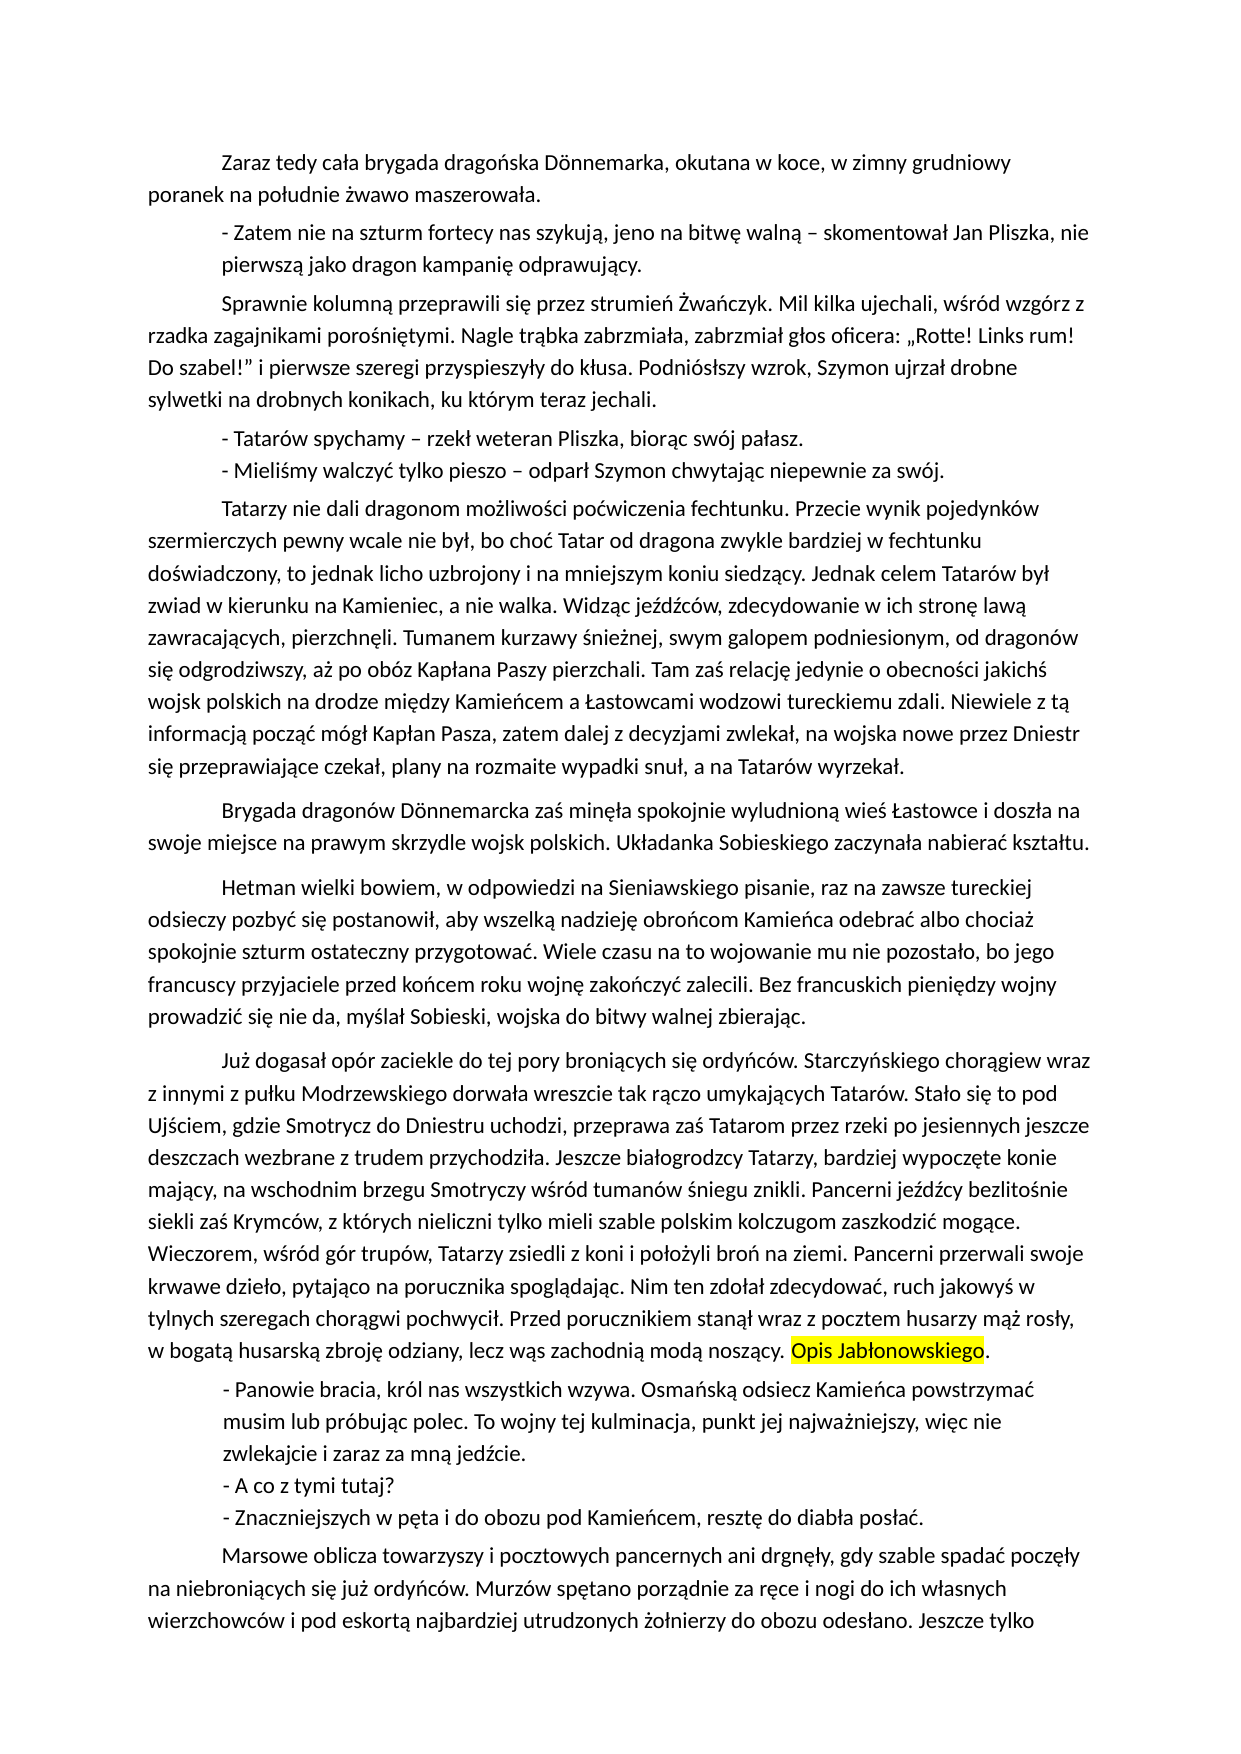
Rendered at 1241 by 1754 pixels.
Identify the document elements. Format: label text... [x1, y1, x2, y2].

text Tatarzy nie dali dragonom możliwości poćwiczenia fechtunku. Przecie wynik pojedynków szermierczych pewny wcale nie był, bo choć Tatar od dragona zwykle bardziej w fechtunku doświadczony, to jednak licho uzbrojony i na mniejszym koniu siedzący. Jednak celem Tatarów był zwiad w kierunku na Kamieniec, a nie walka. Widząc jeźdźców, zdecydowanie w ich stronę lawą zawracających, pierzchnęli. Tumanem kurzawy śnieżnej, swym galopem podniesionym, od dragonów się odgrodziwszy, aż po obóz Kapłana Paszy pierzchali. Tam zaś relację jedynie o obecności jakichś wojsk polskich na drodze między Kamieńcem a Łastowcami wodzowi tureckiemu zdali. Niewiele z tą informacją począć mógł Kapłan Pasza, zatem dalej z decyzjami zwlekał, na wojska nowe przez Dniestr się przeprawiające czekał, plany na rozmaite wypadki snuł, a na Tatarów wyrzekał. [148, 494, 1093, 780]
text Zaraz tedy cała brygada dragońska Dönnemarka, okutana w koce, w zimny grudniowy poranek na południe żwawo maszerowała. [148, 148, 1093, 208]
text - Tatarów spychamy – rzekł weteran Pliszka, biorąc swój pałasz. [221, 424, 1093, 452]
text Brygada dragonów Dönnemarcka zaś minęła spokojnie wyludnioną wieś Łastowce i doszła na swoje miejsce na prawym skrzydle wojsk polskich. Układanka Sobieskiego zaczynała nabierać kształtu. [148, 796, 1093, 857]
list - A co z tymi tutaj? [185, 1471, 1093, 1499]
list - Panowie bracia, król nas wszystkich wzywa. Osmańską odsiecz Kamieńca powstrzymać musim lub próbując polec. To wojny tej kulminacja, punkt jej najważniejszy, więc nie zwlekajcie i zaraz za mną jedźcie. [185, 1375, 1093, 1467]
text - Zatem nie na szturm fortecy nas szykują, jeno na bitwę walną – skomentował Jan Pliszka, nie pierwszą jako dragon kampanię odprawujący. [221, 218, 1093, 279]
text Hetman wielki bowiem, w odpowiedzi na Sieniawskiego pisanie, raz na zawsze tureckiej odsieczy pozbyć się postanowił, aby wszelką nadzieję obrońcom Kamieńca odebrać albo chociaż spokojnie szturm ostateczny przygotować. Wiele czasu na to wojowanie mu nie pozostało, bo jego francuscy przyjaciele przed końcem roku wojnę zakończyć zalecili. Bez francuskich pieniędzy wojny prowadzić się nie da, myślał Sobieski, wojska do bitwy walnej zbierając. [148, 873, 1093, 1030]
text Marsowe oblicza towarzyszy i pocztowych pancernych ani drgnęły, gdy szable spadać poczęły na niebroniących się już ordyńców. Murzów spętano porządnie za ręce i nogi do ich własnych wierzchowców i pod eskortą najbardziej utrudzonych żołnierzy do obozu odesłano. Jeszcze tylko [148, 1542, 1093, 1634]
text Sprawnie kolumną przeprawili się przez strumień Żwańczyk. Mil kilka ujechali, wśród wzgórz z rzadka zagajnikami porośniętymi. Nagle trąbka zabrzmiała, zabrzmiał głos oficera: „Rotte! Links rum! Do szabel!” i pierwsze szeregi przyspieszyły do kłusa. Podniósłszy wzrok, Szymon ujrzał drobne sylwetki na drobnych konikach, ku którym teraz jechali. [148, 289, 1093, 413]
text Już dogasał opór zaciekle do tej pory broniących się ordyńców. Starczyńskiego chorągiew wraz z innymi z pułku Modrzewskiego dorwała wreszcie tak rączo umykających Tatarów. Stało się to pod Ujściem, gdzie Smotrycz do Dniestru uchodzi, przeprawa zaś Tatarom przez rzeki po jesiennych jeszcze deszczach wezbrane z trudem przychodziła. Jeszcze białogrodzcy Tatarzy, bardziej wypoczęte konie mający, na wschodnim brzegu Smotryczy wśród tumanów śniegu znikli. Pancerni jeźdźcy bezlitośnie siekli zaś Krymców, z których nieliczni tylko mieli szable polskim kolczugom zaszkodzić mogące. Wieczorem, wśród gór trupów, Tatarzy zsiedli z koni i położyli broń na ziemi. Pancerni przerwali swoje krwawe dzieło, pytająco na porucznika spoglądając. Nim ten zdołał zdecydować, ruch jakowyś w tylnych szeregach chorągwi pochwycił. Przed porucznikiem stanął wraz z pocztem husarzy mąż rosły, w bogatą husarską zbroję odziany, lecz wąs zachodnią modą noszący. Opis Jabłonowskiego. [148, 1046, 1093, 1364]
list - Znaczniejszych w pęta i do obozu pod Kamieńcem, resztę do diabła posłać. [185, 1503, 1093, 1532]
text - Mieliśmy walczyć tylko pieszo – odparł Szymon chwytając niepewnie za swój. [221, 456, 1093, 484]
